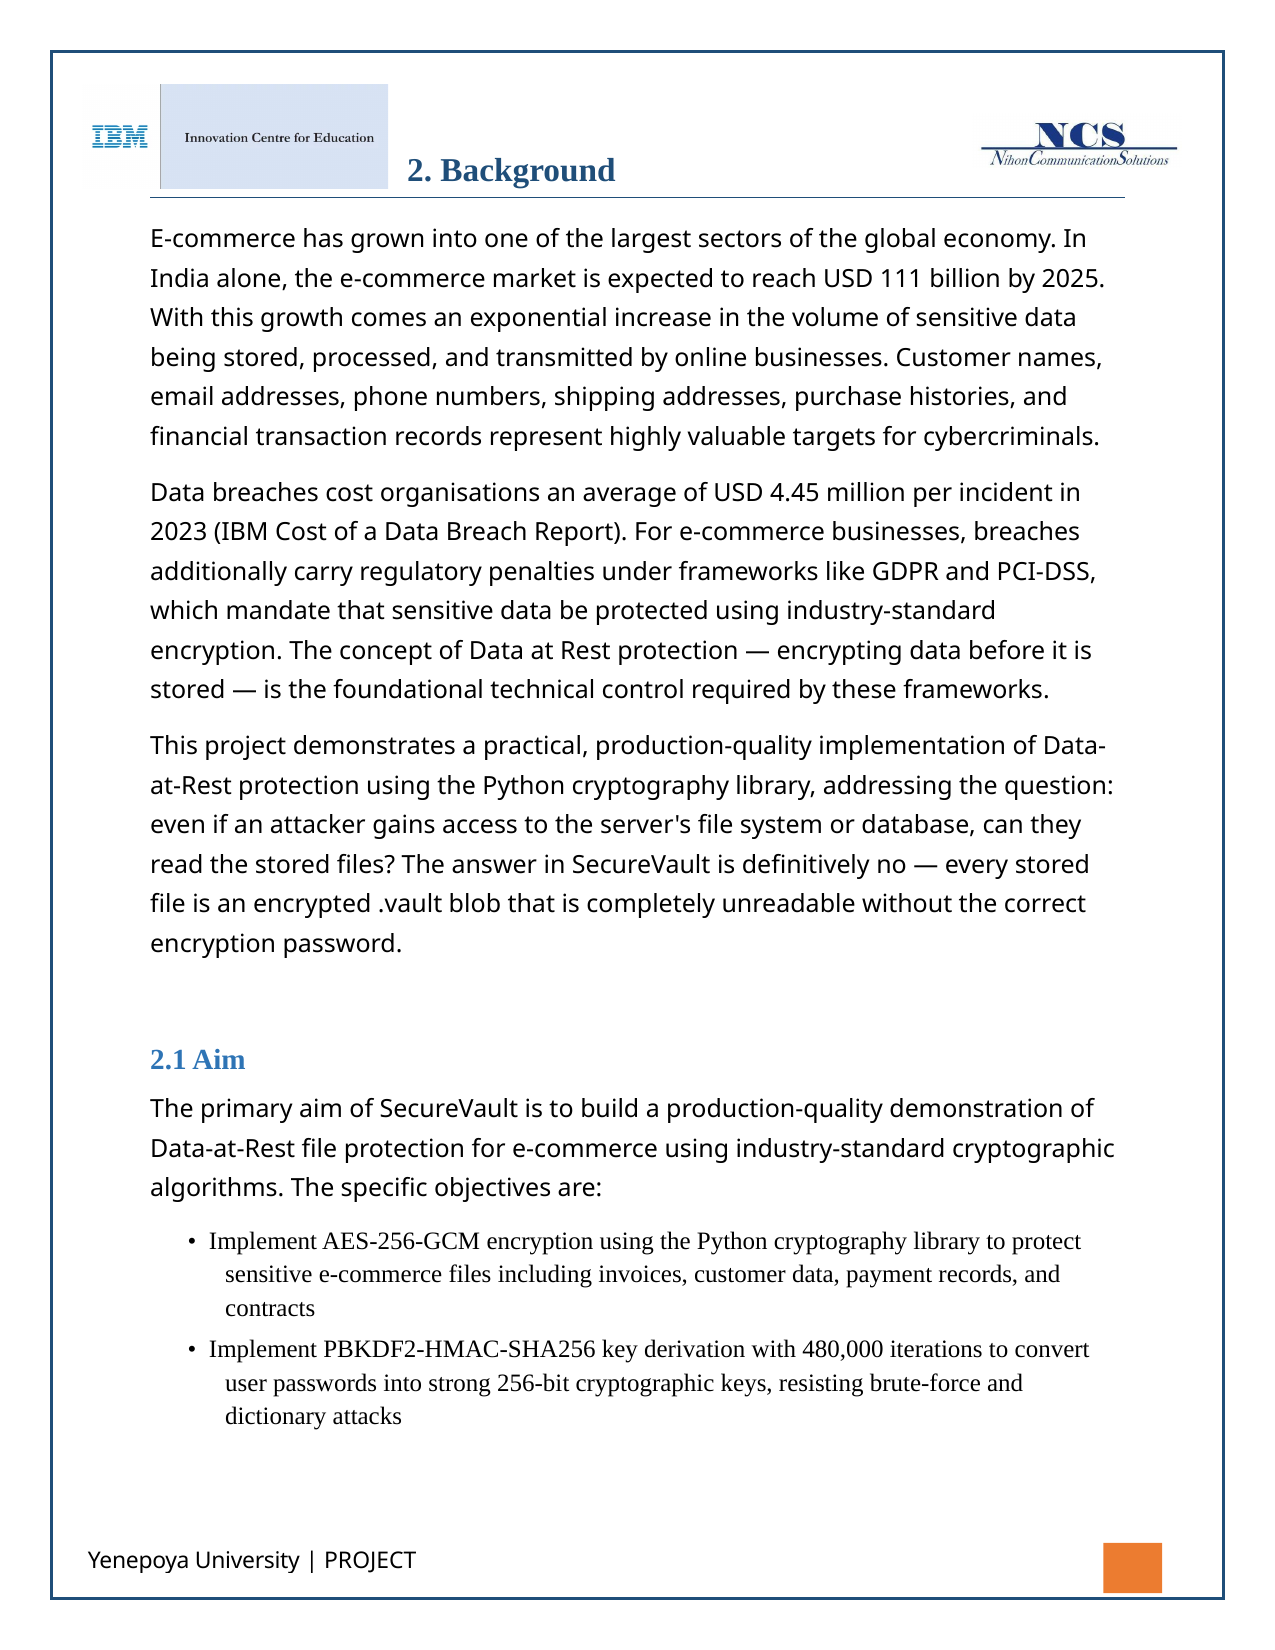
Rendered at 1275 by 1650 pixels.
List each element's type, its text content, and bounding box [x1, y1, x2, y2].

text E-commerce has grown into one of the largest sectors of the global economy. In India alone, the e-commerce market is expected to reach USD 111 billion by 2025. With this growth comes an exponential increase in the volume of sensitive data being stored, processed, and transmitted by online businesses. Customer names, email addresses, phone numbers, shipping addresses, purchase histories, and financial transaction records represent highly valuable targets for cybercriminals. [150, 221, 1125, 452]
text • Implement AES-256-GCM encryption using the Python cryptography library to protect sensitive e-commerce files including invoices, customer data, payment records, and contracts [187, 1226, 1125, 1322]
picture [81, 84, 391, 189]
text • Implement PBKDF2-HMAC-SHA256 key derivation with 480,000 iterations to convert user passwords into strong 256-bit cryptographic keys, resisting brute-force and dictionary attacks [187, 1334, 1125, 1430]
text The primary aim of SecureVault is to build a production-quality demonstration of Data-at-Rest file protection for e-commerce using industry-standard cryptographic algorithms. The specific objectives are: [150, 1091, 1125, 1204]
subtitle 2.1 Aim [150, 1042, 1125, 1075]
text Data breaches cost organisations an average of USD 4.45 million per incident in 2023 (IBM Cost of a Data Breach Report). For e-commerce businesses, breaches additionally carry regulatory penalties under frameworks like GDPR and PCI-DSS, which mandate that sensitive data be protected using industry-standard encryption. The concept of Data at Rest protection — encrypting data before it is stored — is the foundational technical control required by these frameworks. [150, 474, 1125, 706]
text This project demonstrates a practical, production-quality implementation of Data-at-Rest protection using the Python cryptography library, addressing the question: even if an attacker gains access to the server's file system or database, can they read the stored files? The answer in SecureVault is definitively no — every stored file is an encrypted .vault blob that is completely unreadable without the correct encryption password. [150, 728, 1125, 959]
picture [982, 113, 1185, 170]
subtitle 2. Background [150, 150, 1125, 197]
